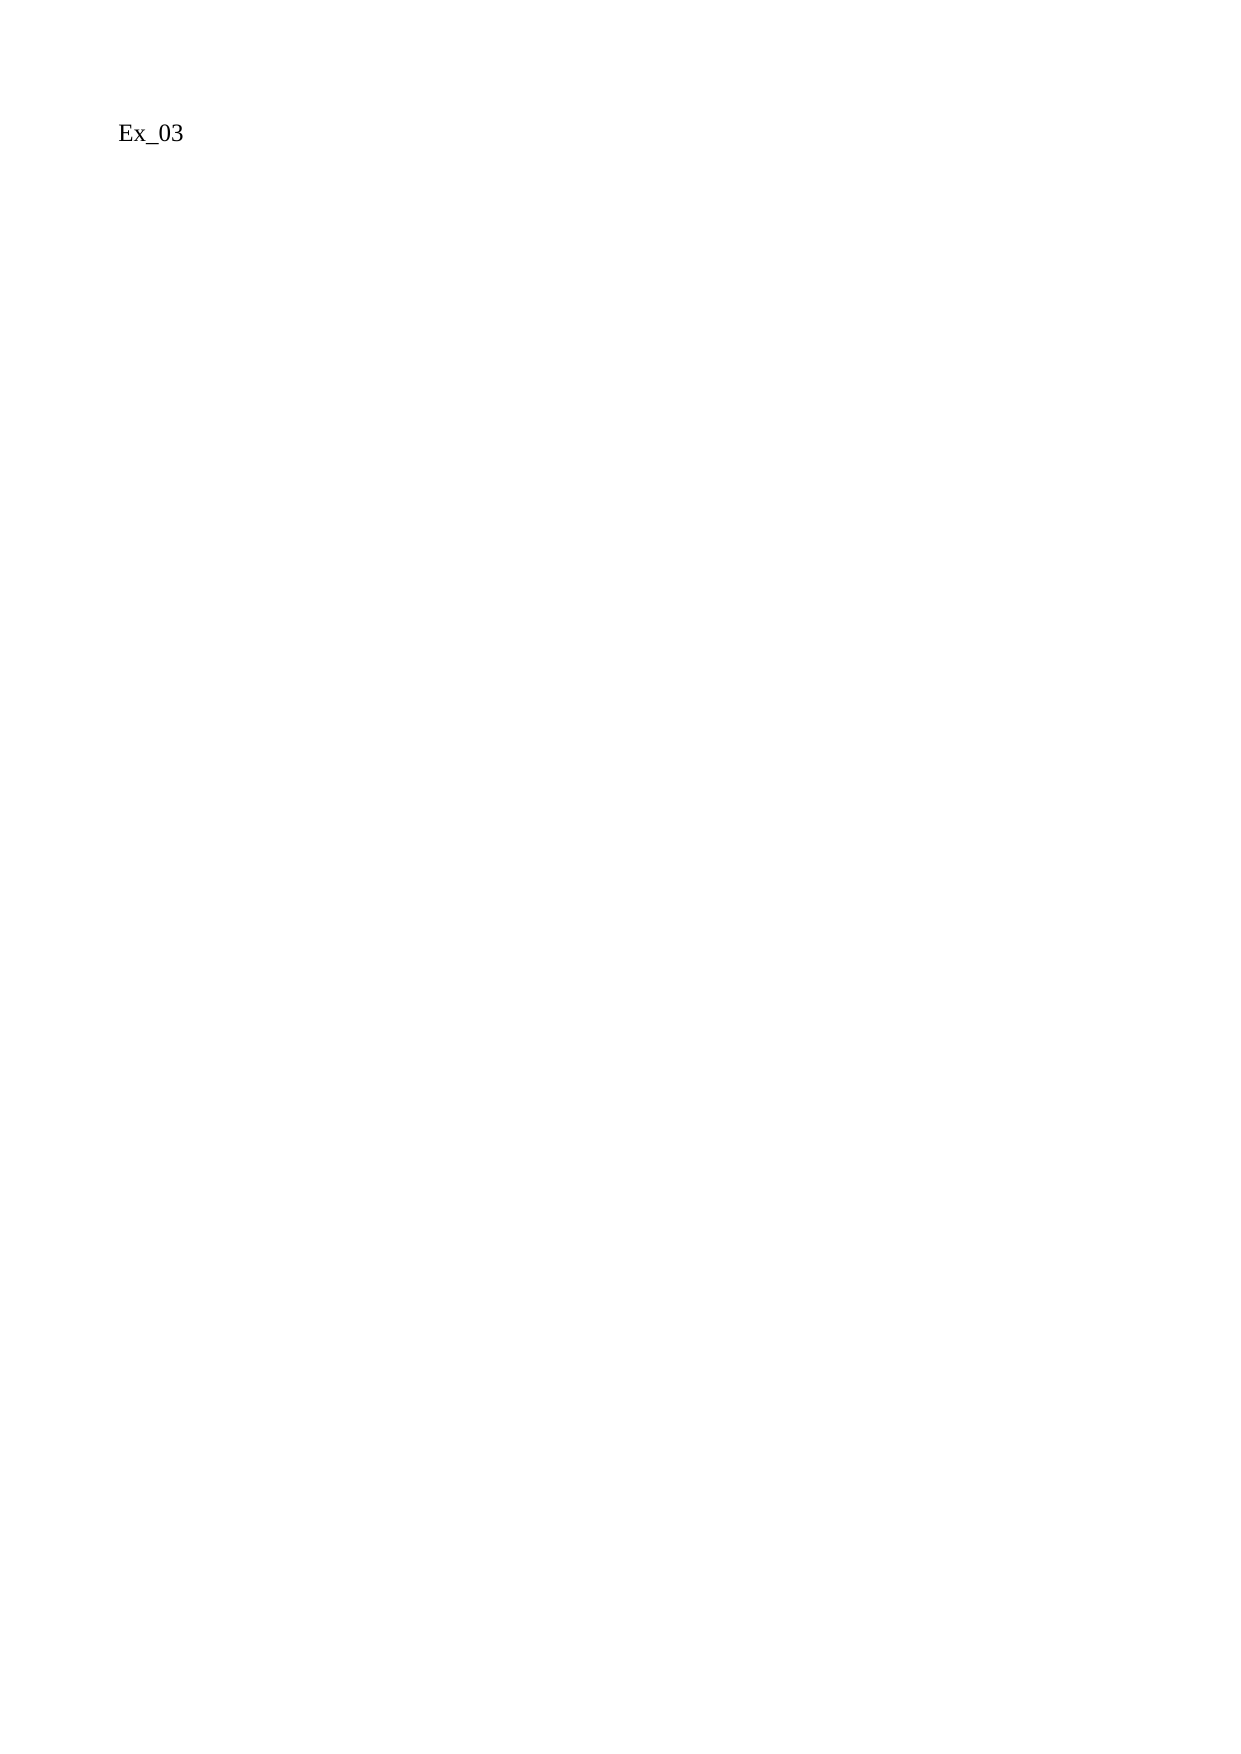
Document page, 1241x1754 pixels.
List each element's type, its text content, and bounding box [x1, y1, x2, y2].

text Ex_03 [118, 118, 1122, 147]
